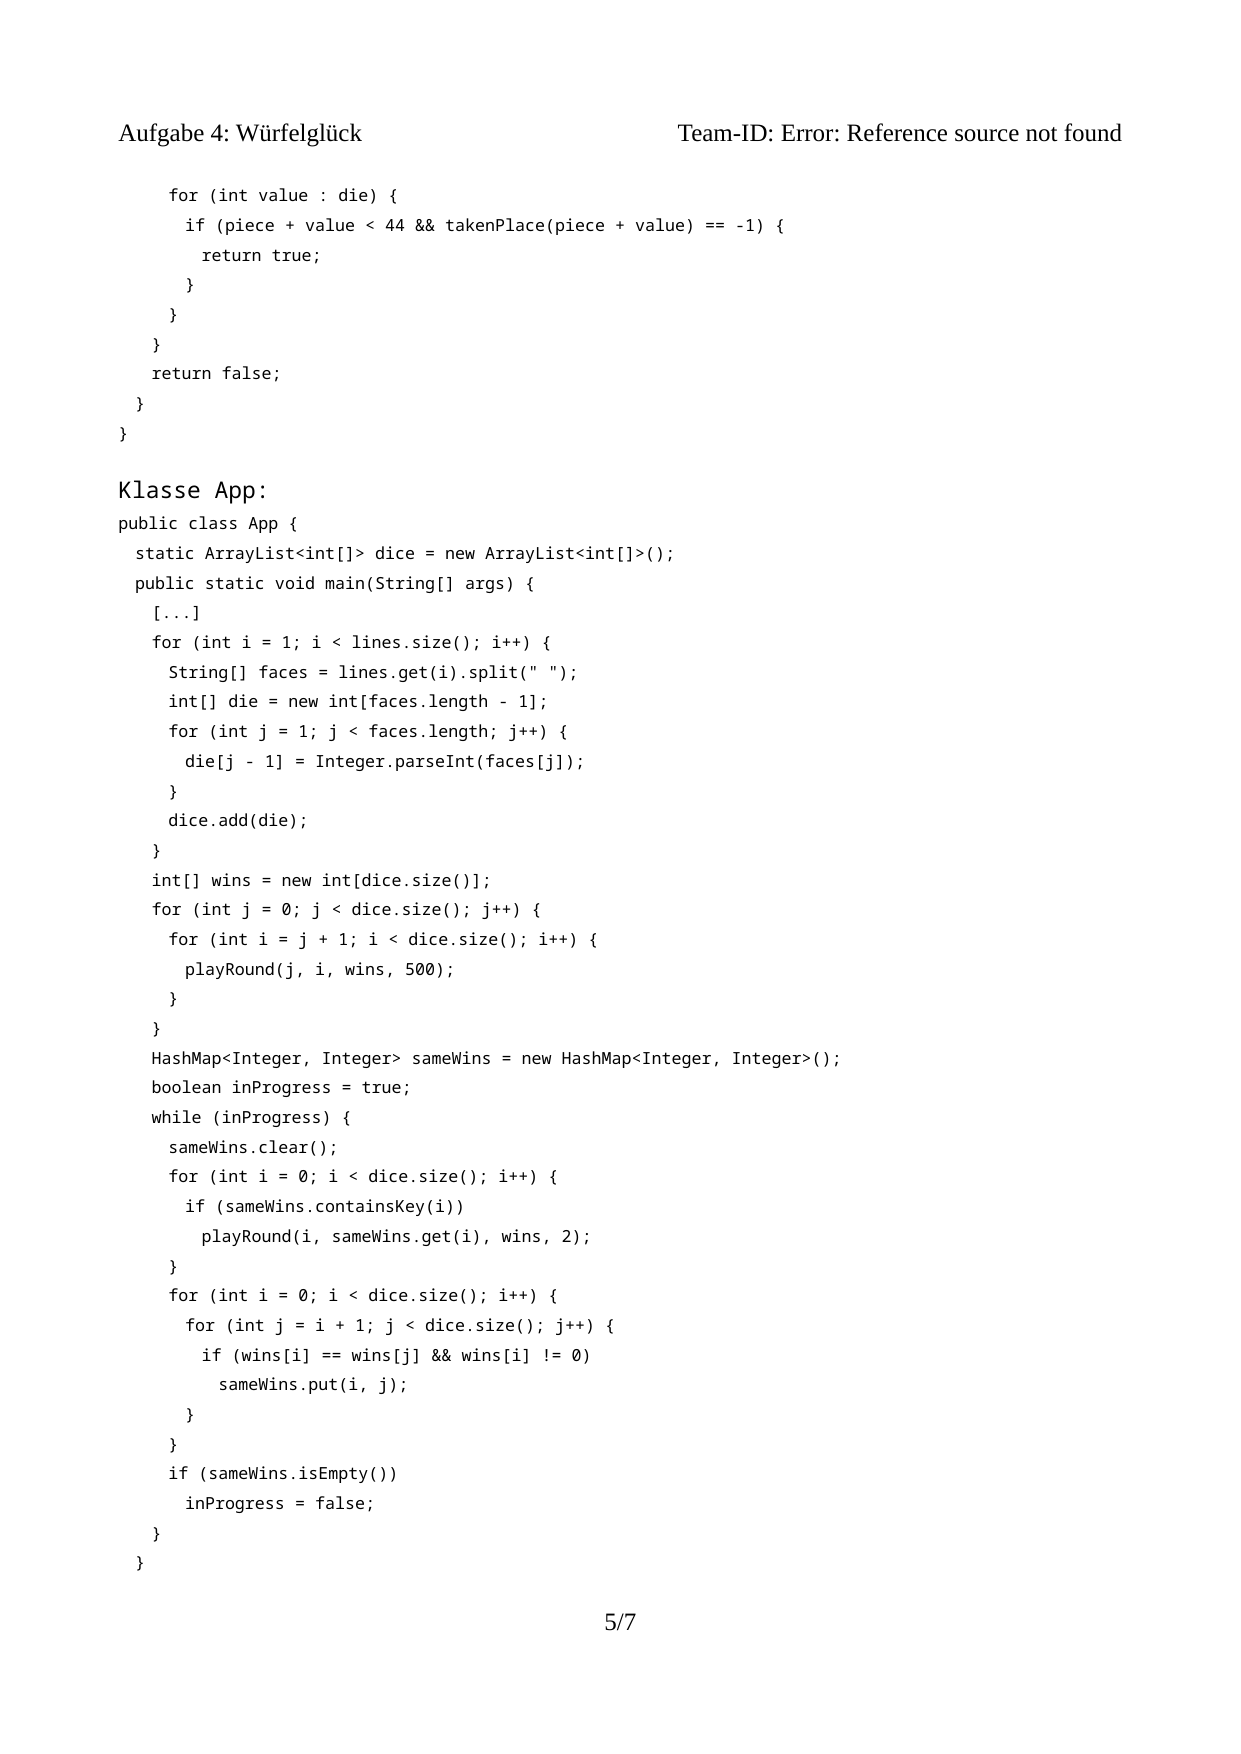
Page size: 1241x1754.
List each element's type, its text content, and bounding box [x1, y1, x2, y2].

text boolean inProgress = true; [118, 1069, 1122, 1099]
text for (int value : die) { [118, 177, 1122, 207]
text sameWins.put(i, j); [118, 1366, 1122, 1396]
text } [118, 1514, 1122, 1544]
text for (int j = i + 1; j < dice.size(); j++) { [118, 1307, 1122, 1336]
text } [118, 385, 1122, 414]
text for (int i = 0; i < dice.size(); i++) { [118, 1158, 1122, 1188]
text } [118, 980, 1122, 1010]
text return false; [118, 355, 1122, 385]
text int[] wins = new int[dice.size()]; [118, 861, 1122, 891]
text if (sameWins.containsKey(i)) [118, 1188, 1122, 1217]
text return true; [118, 236, 1122, 266]
text Klasse App: [118, 474, 1122, 505]
text HashMap<Integer, Integer> sameWins = new HashMap<Integer, Integer>(); [118, 1039, 1122, 1069]
text die[j - 1] = Integer.parseInt(faces[j]); [118, 742, 1122, 772]
text } [118, 325, 1122, 355]
text for (int i = 1; i < lines.size(); i++) { [118, 624, 1122, 653]
text if (piece + value < 44 && takenPlace(piece + value) == -1) { [118, 207, 1122, 236]
text playRound(i, sameWins.get(i), wins, 2); [118, 1217, 1122, 1247]
text public class App { [118, 505, 1122, 535]
text sameWins.clear(); [118, 1128, 1122, 1158]
text } [118, 1396, 1122, 1425]
text if (wins[i] == wins[j] && wins[i] != 0) [118, 1336, 1122, 1366]
text if (sameWins.isEmpty()) [118, 1455, 1122, 1485]
text } [118, 414, 1122, 444]
text for (int j = 1; j < faces.length; j++) { [118, 713, 1122, 742]
text } [118, 296, 1122, 325]
text while (inProgress) { [118, 1099, 1122, 1128]
text static ArrayList<int[]> dice = new ArrayList<int[]>(); [118, 535, 1122, 564]
text int[] die = new int[faces.length - 1]; [118, 683, 1122, 713]
text for (int j = 0; j < dice.size(); j++) { [118, 891, 1122, 921]
text for (int i = 0; i < dice.size(); i++) { [118, 1277, 1122, 1307]
text dice.add(die); [118, 802, 1122, 832]
text String[] faces = lines.get(i).split(" "); [118, 653, 1122, 683]
text } [118, 1425, 1122, 1455]
text } [118, 1247, 1122, 1277]
text [...] [118, 594, 1122, 624]
text inProgress = false; [118, 1485, 1122, 1514]
text public static void main(String[] args) { [118, 564, 1122, 594]
text } [118, 1544, 1122, 1574]
text playRound(j, i, wins, 500); [118, 950, 1122, 980]
text } [118, 772, 1122, 802]
text } [118, 266, 1122, 296]
text } [118, 832, 1122, 861]
text for (int i = j + 1; i < dice.size(); i++) { [118, 921, 1122, 950]
text } [118, 1010, 1122, 1039]
